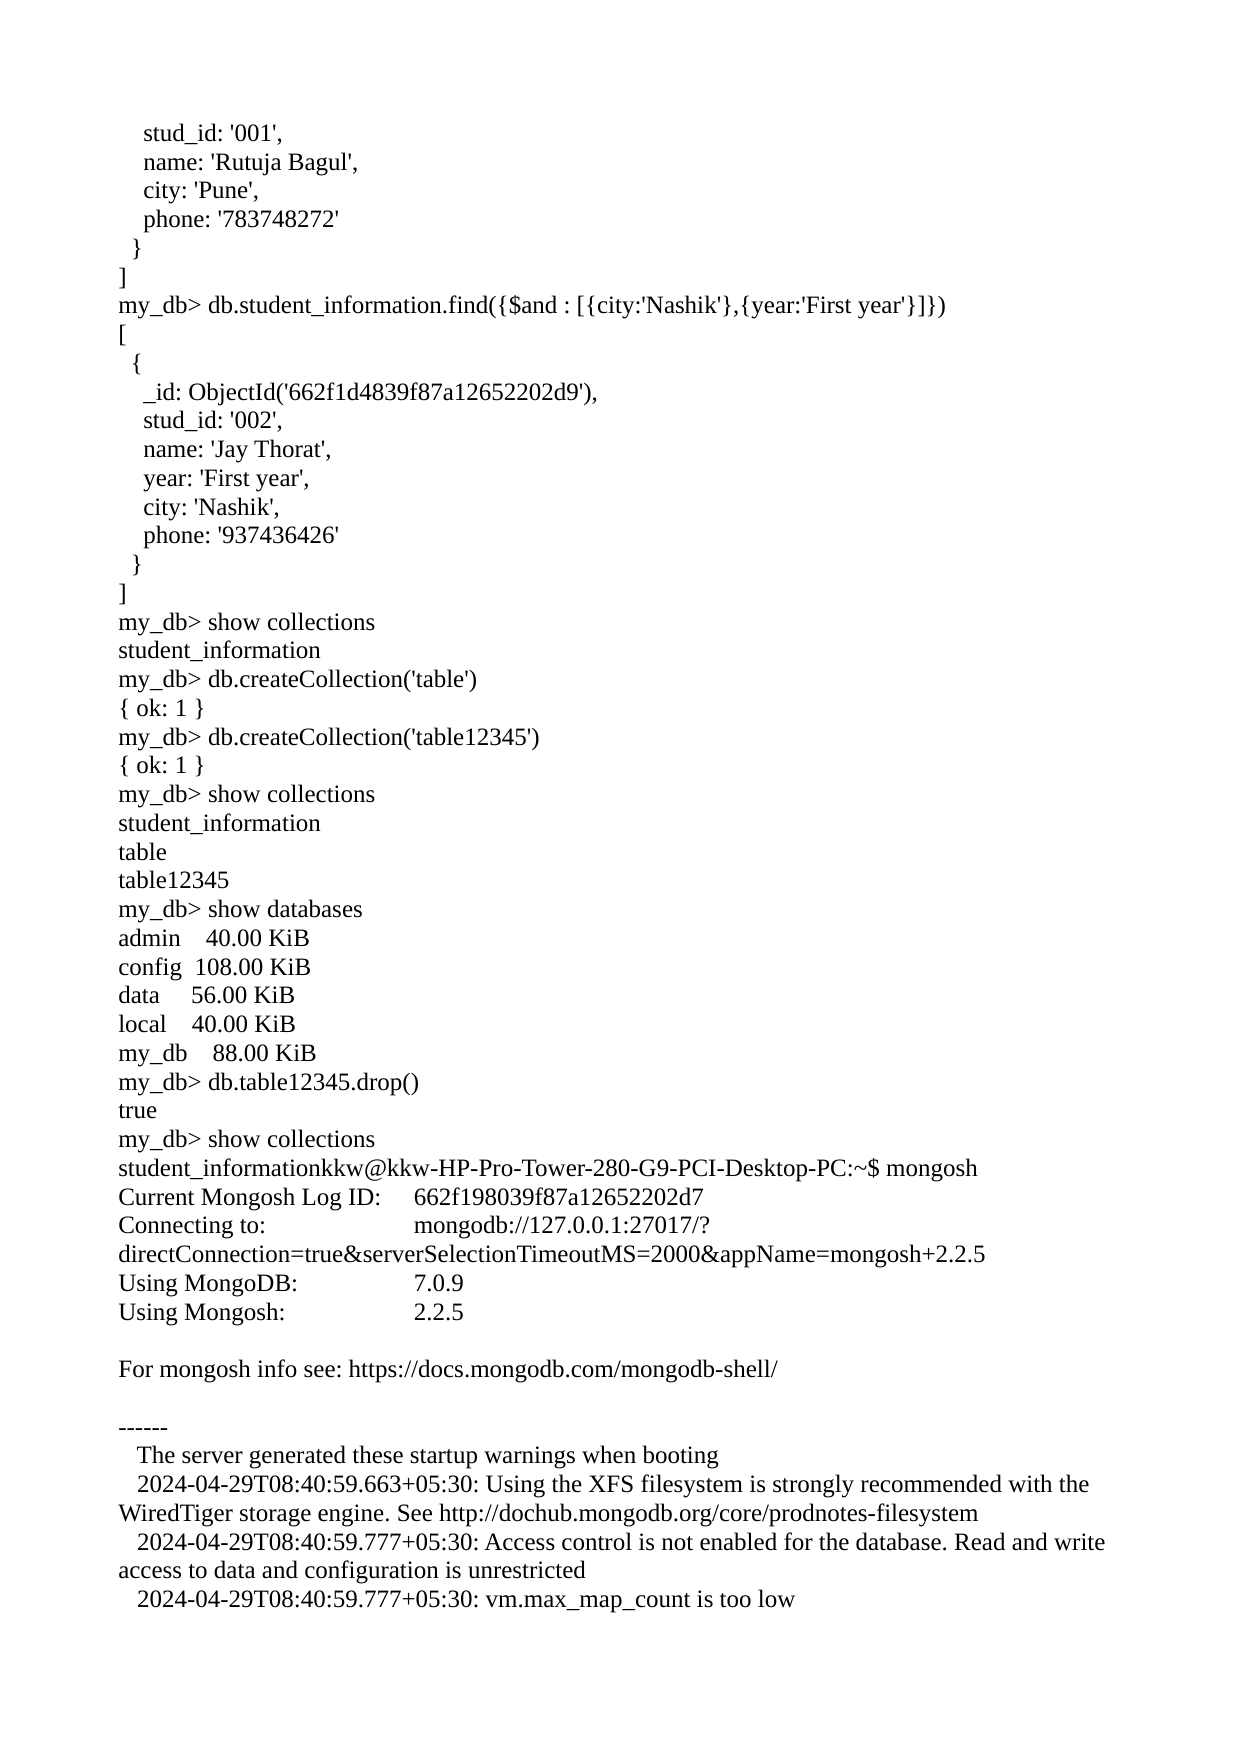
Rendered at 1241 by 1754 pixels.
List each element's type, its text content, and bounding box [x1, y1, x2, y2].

text Using Mongosh: 2.2.5 [118, 1297, 1122, 1326]
text } [118, 233, 1122, 262]
text name: 'Jay Thorat', [118, 434, 1122, 463]
text { [118, 348, 1122, 377]
text _id: ObjectId('662f1d4839f87a12652202d9'), [118, 377, 1122, 406]
text 2024-04-29T08:40:59.663+05:30: Using the XFS filesystem is strongly recommended with the WiredTiger storage engine. See http://dochub.mongodb.org/core/prodnotes-filesystem [118, 1469, 1122, 1527]
text [ [118, 319, 1122, 348]
text phone: '937436426' [118, 521, 1122, 549]
text student_information [118, 808, 1122, 837]
text name: 'Rutuja Bagul', [118, 147, 1122, 176]
text config 108.00 KiB [118, 952, 1122, 981]
text admin 40.00 KiB [118, 923, 1122, 952]
text For mongosh info see: https://docs.mongodb.com/mongodb-shell/ [118, 1354, 1122, 1383]
text my_db> show collections [118, 779, 1122, 808]
text table [118, 837, 1122, 866]
text my_db> db.createCollection('table') [118, 664, 1122, 693]
text The server generated these startup warnings when booting [118, 1441, 1122, 1469]
text student_informationkkw@kkw-HP-Pro-Tower-280-G9-PCI-Desktop-PC:~$ mongosh [118, 1153, 1122, 1182]
text Current Mongosh Log ID: 662f198039f87a12652202d7 [118, 1182, 1122, 1211]
text year: 'First year', [118, 463, 1122, 492]
text ] [118, 262, 1122, 291]
text local 40.00 KiB [118, 1009, 1122, 1038]
text stud_id: '001', [118, 118, 1122, 147]
text phone: '783748272' [118, 204, 1122, 233]
text city: 'Nashik', [118, 492, 1122, 521]
text ------ [118, 1412, 1122, 1441]
text ] [118, 578, 1122, 607]
text my_db> show collections [118, 607, 1122, 636]
text city: 'Pune', [118, 176, 1122, 204]
text data 56.00 KiB [118, 981, 1122, 1009]
text { ok: 1 } [118, 751, 1122, 779]
text my_db> db.student_information.find({$and : [{city:'Nashik'},{year:'First year'}]}) [118, 291, 1122, 319]
text table12345 [118, 866, 1122, 894]
text } [118, 549, 1122, 578]
text my_db> show databases [118, 894, 1122, 923]
text Using MongoDB: 7.0.9 [118, 1268, 1122, 1297]
text stud_id: '002', [118, 406, 1122, 434]
text true [118, 1096, 1122, 1124]
text student_information [118, 636, 1122, 664]
text my_db> db.table12345.drop() [118, 1067, 1122, 1096]
text my_db> show collections [118, 1124, 1122, 1153]
text my_db> db.createCollection('table12345') [118, 722, 1122, 751]
text 2024-04-29T08:40:59.777+05:30: vm.max_map_count is too low [118, 1584, 1122, 1613]
text Connecting to: mongodb://127.0.0.1:27017/?directConnection=true&serverSelectionTimeoutMS=2000&appName=mongosh+2.2.5 [118, 1211, 1122, 1268]
text 2024-04-29T08:40:59.777+05:30: Access control is not enabled for the database. Read and write access to data and configuration is unrestricted [118, 1527, 1122, 1584]
text { ok: 1 } [118, 693, 1122, 722]
text my_db 88.00 KiB [118, 1038, 1122, 1067]
